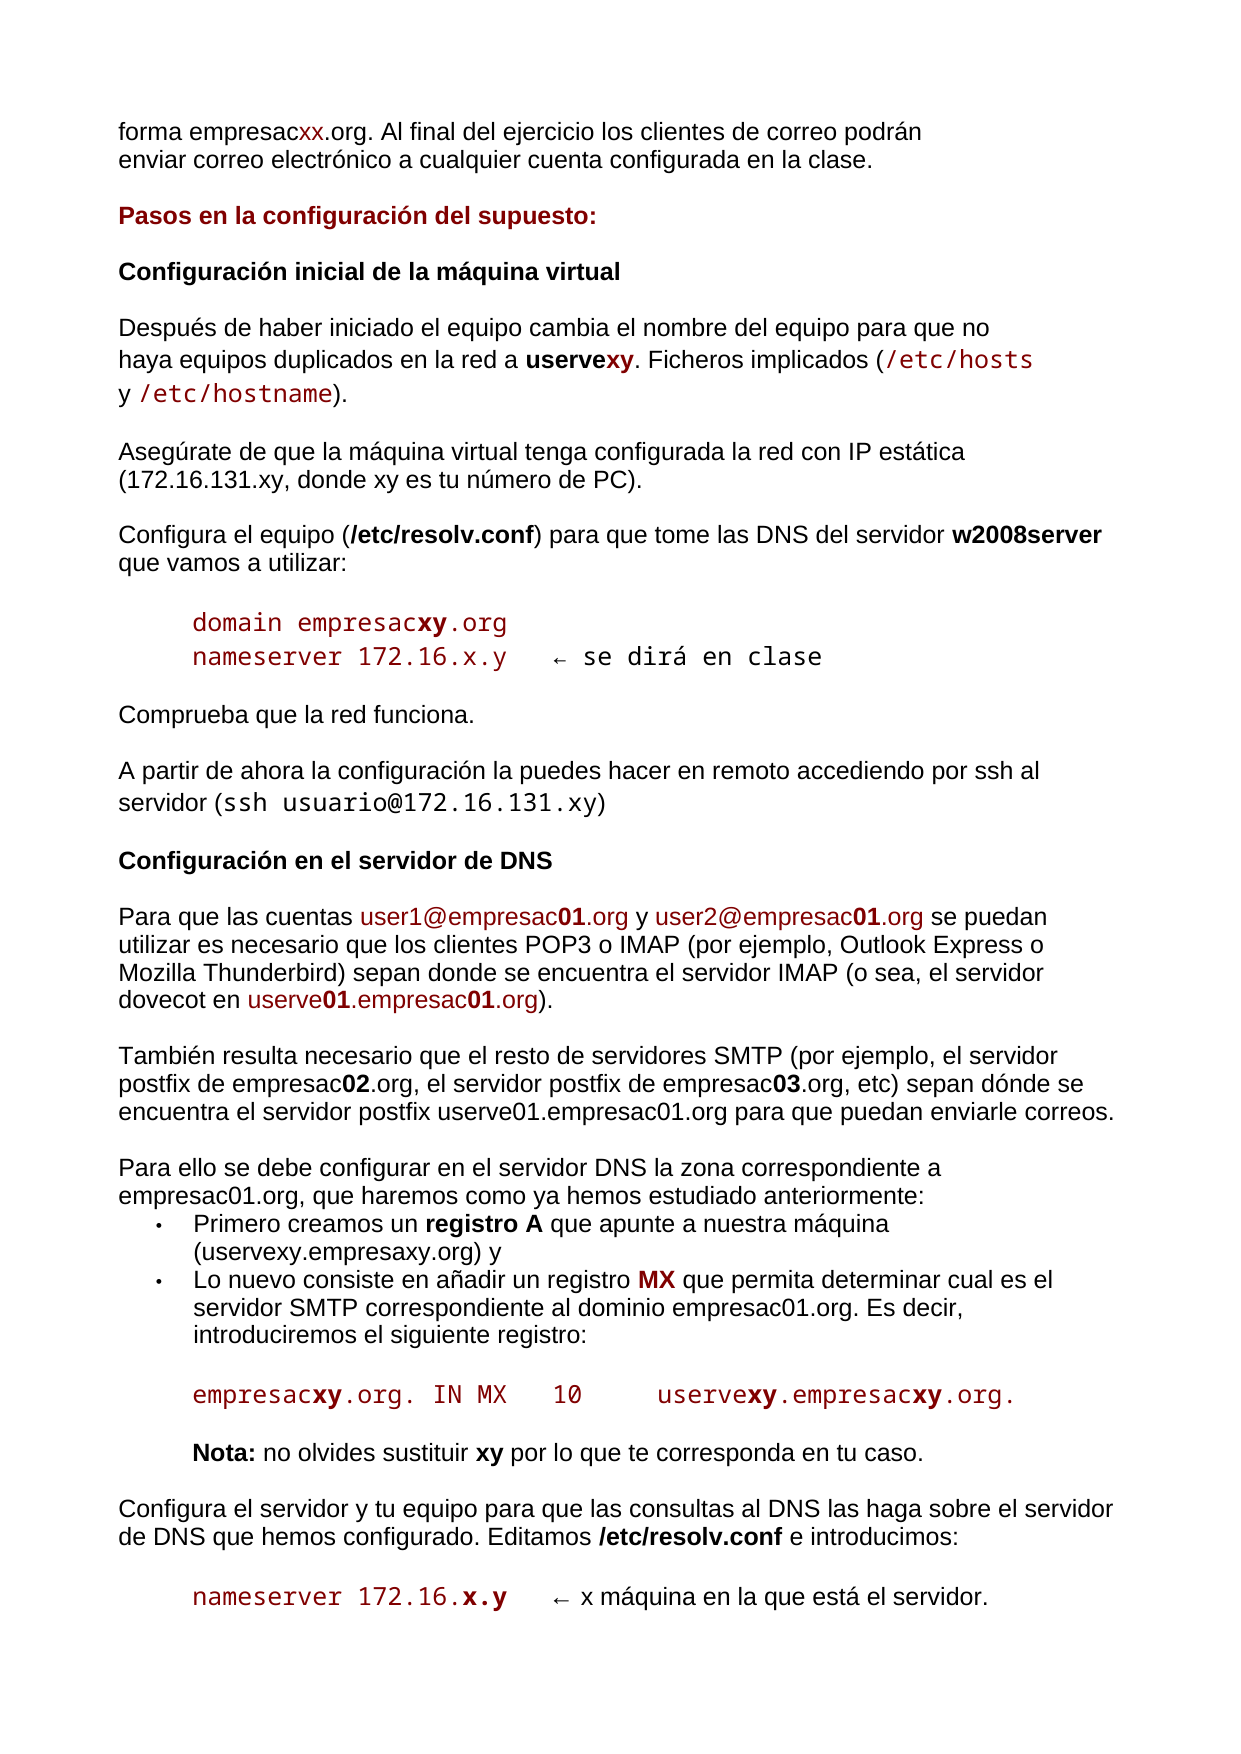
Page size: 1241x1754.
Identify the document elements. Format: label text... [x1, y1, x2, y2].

text Nota: no olvides sustituir xy por lo que te corresponda en tu caso. [192, 1439, 1122, 1467]
text domain empresacxy.org [192, 605, 1122, 639]
text Configura el servidor y tu equipo para que las consultas al DNS las haga sobre el servidor de DNS que hemos configurado. Editamos /etc/resolv.conf e introducimos: [118, 1495, 1122, 1551]
text Configuración en el servidor de DNS [118, 847, 1122, 875]
text A partir de ahora la configuración la puedes hacer en remoto accediendo por ssh al [118, 757, 1122, 785]
text nameserver 172.16.x.y ← se dirá en clase [192, 639, 1122, 673]
text Para que las cuentas user1@empresac01.org y user2@empresac01.org se puedan [118, 903, 1122, 931]
text Configuración inicial de la máquina virtual [118, 258, 1122, 286]
text Pasos en la configuración del supuesto: [118, 202, 1122, 230]
text nameserver 172.16.x.y ← x máquina en la que está el servidor. [192, 1579, 1122, 1613]
text forma empresacxx.org. Al final del ejercicio los clientes de correo podrán [118, 118, 1122, 146]
text utilizar es necesario que los clientes POP3 o IMAP (por ejemplo, Outlook Express o [118, 931, 1122, 958]
text servidor (ssh usuario@172.16.131.xy) [118, 785, 1122, 819]
text empresacxy.org. IN MX 10 uservexy.empresacxy.org. [192, 1377, 1122, 1411]
text Para ello se debe configurar en el servidor DNS la zona correspondiente a [118, 1154, 1122, 1182]
text Mozilla Thunderbird) sepan donde se encuentra el servidor IMAP (o sea, el servidor [118, 958, 1122, 986]
text Configura el equipo (/etc/resolv.conf) para que tome las DNS del servidor w2008server que vamos a utilizar: [118, 521, 1122, 577]
text dovecot en userve01.empresac01.org). [118, 986, 1122, 1014]
list Primero creamos un registro A que apunte a nuestra máquina (uservexy.empresaxy.org) y [156, 1210, 1122, 1266]
text y /etc/hostname). [118, 376, 1122, 409]
text empresac01.org, que haremos como ya hemos estudiado anteriormente: [118, 1182, 1122, 1210]
text También resulta necesario que el resto de servidores SMTP (por ejemplo, el servidor postfix de empresac02.org, el servidor postfix de empresac03.org, etc) sepan dónde se encuentra el servidor postfix userve01.empresac01.org para que puedan enviarle correos. [118, 1042, 1122, 1126]
text haya equipos duplicados en la red a uservexy. Ficheros implicados (/etc/hosts [118, 341, 1122, 376]
list Lo nuevo consiste en añadir un registro MX que permita determinar cual es el servidor SMTP correspondiente al dominio empresac01.org. Es decir, introduciremos el siguiente registro: [156, 1266, 1122, 1349]
text Después de haber iniciado el equipo cambia el nombre del equipo para que no [118, 313, 1122, 341]
text Comprueba que la red funciona. [118, 701, 1122, 729]
text enviar correo electrónico a cualquier cuenta configurada en la clase. [118, 146, 1122, 174]
text Asegúrate de que la máquina virtual tenga configurada la red con IP estática (172.16.131.xy, donde xy es tu número de PC). [118, 437, 1122, 493]
